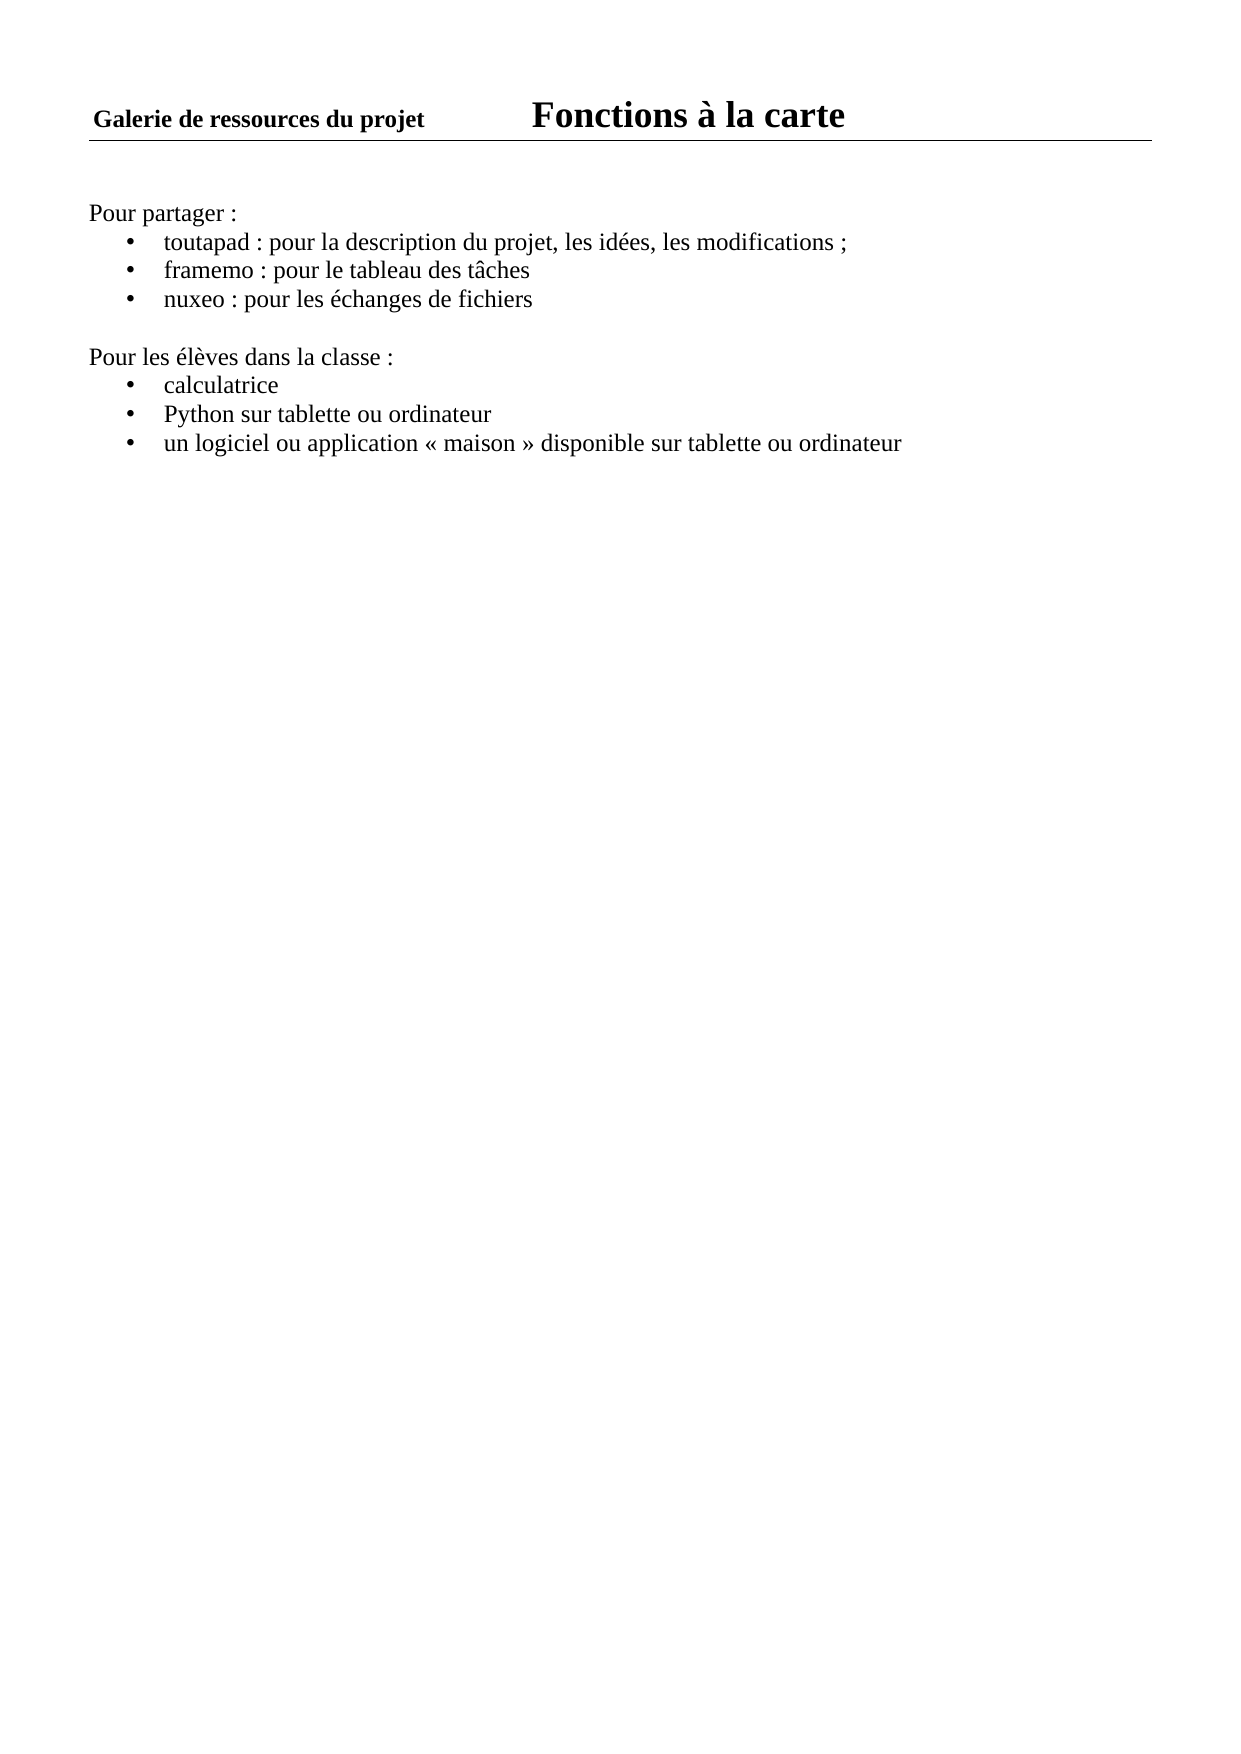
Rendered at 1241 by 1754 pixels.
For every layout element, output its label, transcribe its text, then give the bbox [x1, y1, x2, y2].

list toutapad : pour la description du projet, les idées, les modifications ; [126, 227, 1152, 256]
list framemo : pour le tableau des tâches [126, 256, 1152, 284]
text Galerie de ressources du projet Fonctions à la carte [88, 88, 1152, 141]
list calculatrice [126, 371, 1152, 399]
list Python sur tablette ou ordinateur [126, 399, 1152, 428]
list un logiciel ou application « maison » disponible sur tablette ou ordinateur [126, 428, 1152, 457]
text Pour partager : [88, 198, 1152, 227]
text Pour les élèves dans la classe : [88, 342, 1152, 371]
list nuxeo : pour les échanges de fichiers [126, 284, 1152, 313]
